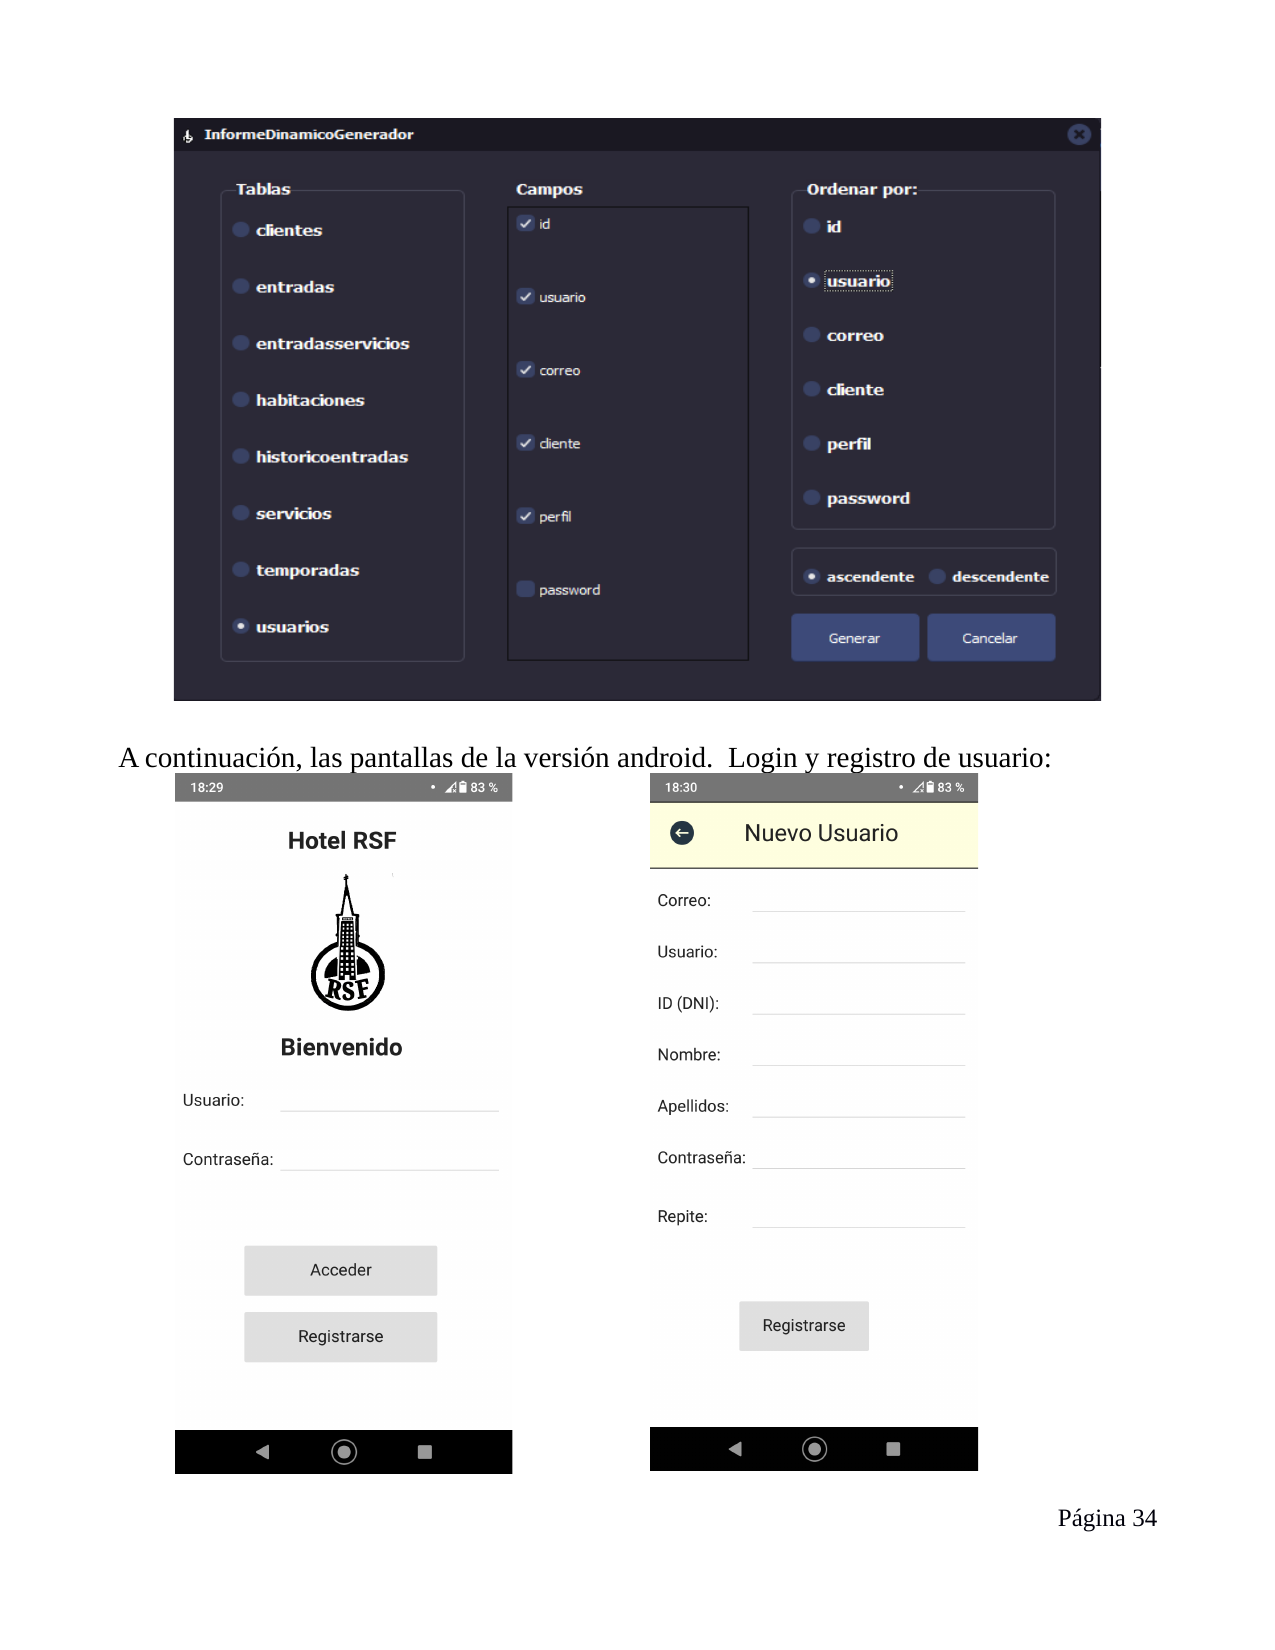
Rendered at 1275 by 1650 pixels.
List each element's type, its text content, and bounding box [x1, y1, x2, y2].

picture [650, 773, 979, 1471]
picture [175, 773, 513, 1474]
text A continuación, las pantallas de la versión android. Login y registro de usuario: [118, 740, 1157, 774]
picture [173, 118, 1102, 701]
